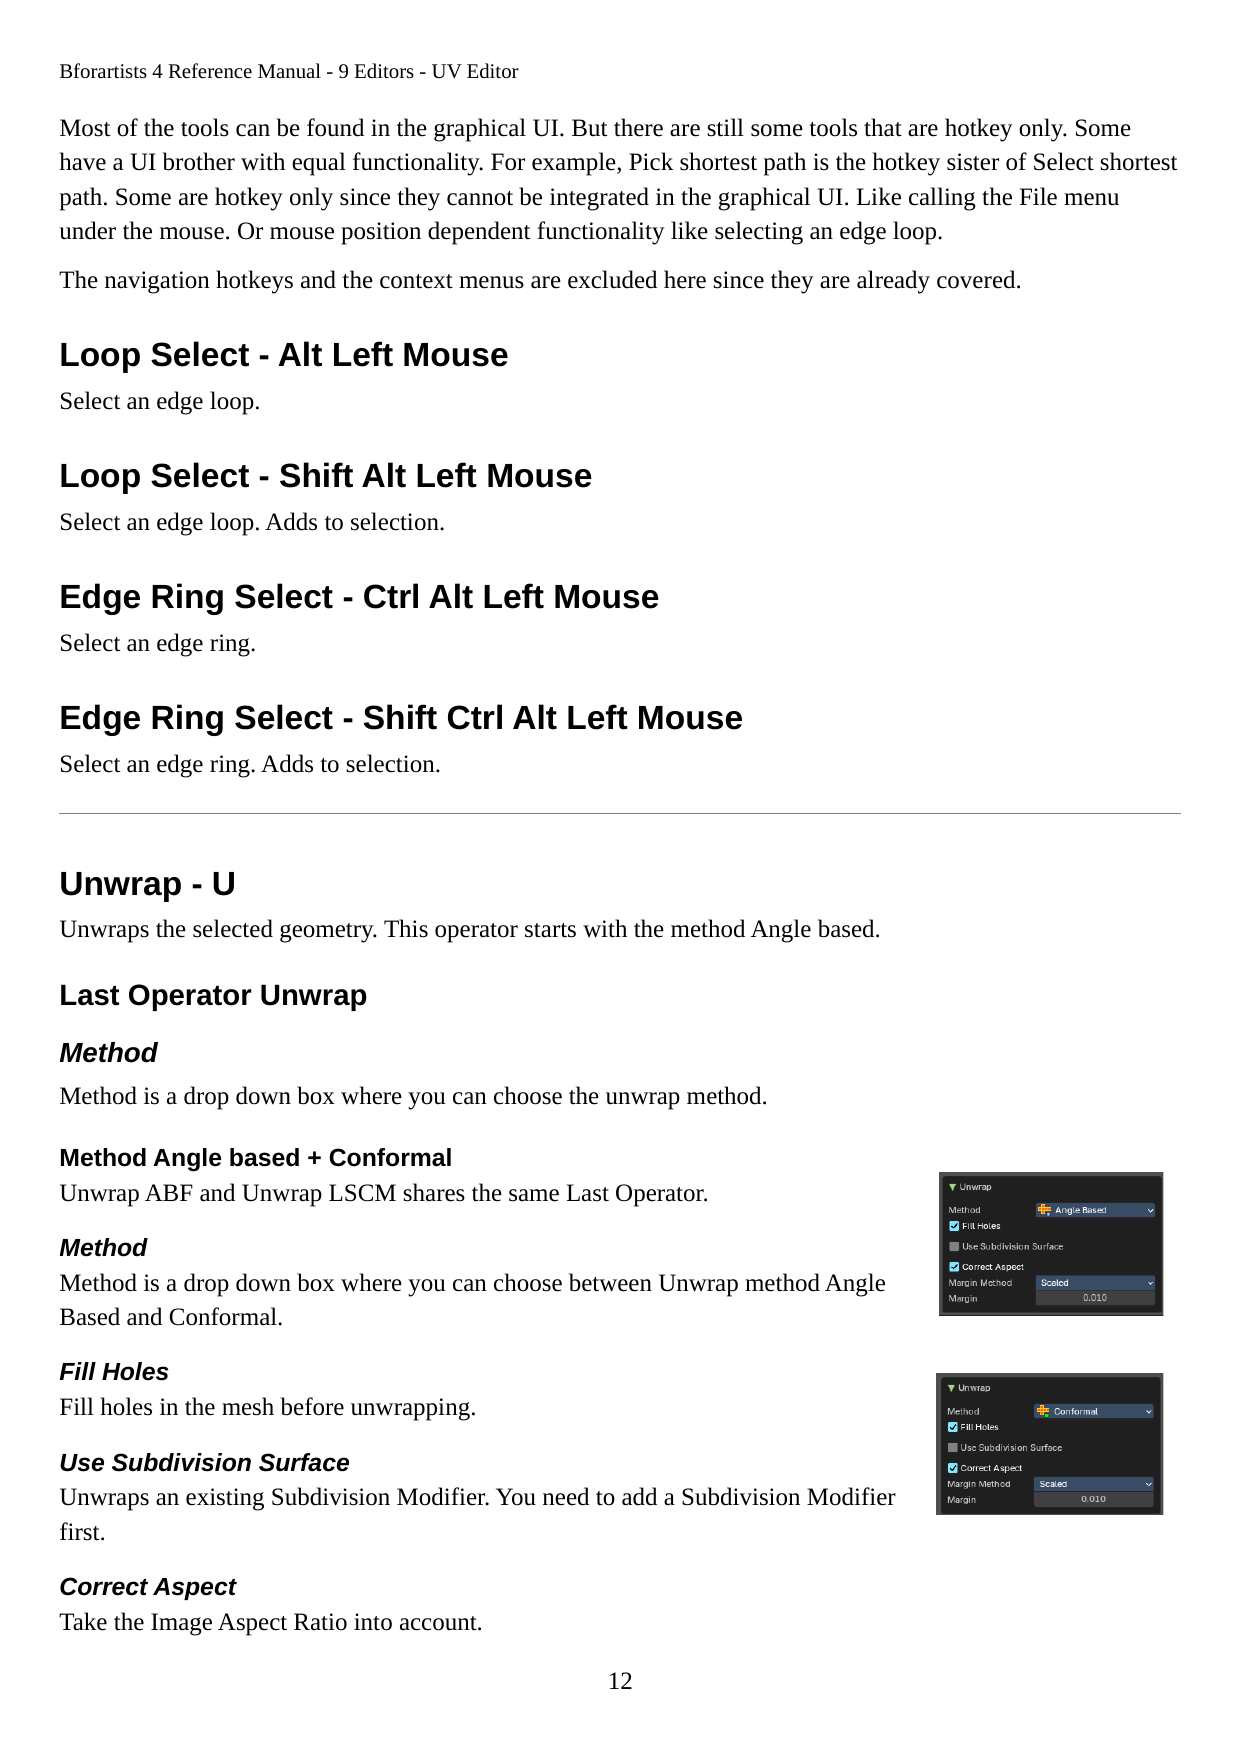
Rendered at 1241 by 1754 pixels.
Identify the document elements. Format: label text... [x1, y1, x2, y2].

text Most of the tools can be found in the graphical UI. But there are still some tools that are hotkey only. Some have a UI brother with equal functionality. For example, Pick shortest path is the hotkey sister of Select shortest path. Some are hotkey only since they cannot be integrated in the graphical UI. Like calling the File menu under the mouse. Or mouse position dependent functionality like selecting an edge loop. [59, 113, 1181, 245]
subtitle Fill Holes [59, 1357, 1181, 1386]
subtitle Edge Ring Select - Ctrl Alt Left Mouse [59, 577, 1181, 616]
text Fill holes in the mesh before unwrapping. [59, 1392, 936, 1421]
subtitle Last Operator Unwrap [59, 978, 1181, 1012]
text Unwraps an existing Subdivision Modifier. You need to add a Subdivision Modifier first. [59, 1482, 1181, 1546]
subtitle Correct Aspect [59, 1572, 1181, 1601]
subtitle Method [59, 1233, 939, 1261]
text Unwraps the selected geometry. This operator starts with the method Angle based. [59, 914, 1181, 943]
text Unwrap ABF and Unwrap LSCM shares the same Last Operator. [59, 1178, 939, 1206]
subtitle Use Subdivision Surface [59, 1448, 936, 1476]
text Select an edge ring. [59, 628, 1181, 657]
text Method is a drop down box where you can choose the unwrap method. [59, 1081, 1181, 1110]
subtitle Method Angle based + Conformal [59, 1143, 1181, 1171]
text Take the Image Aspect Ratio into account. [59, 1607, 1181, 1636]
text Method is a drop down box where you can choose between Unwrap method Angle Based and Conformal. [59, 1268, 1181, 1331]
text Select an edge loop. Adds to selection. [59, 507, 1181, 536]
text Select an edge ring. Adds to selection. [59, 749, 1181, 778]
text Select an edge loop. [59, 386, 1181, 415]
subtitle Loop Select - Alt Left Mouse [59, 335, 1181, 374]
subtitle [1164, 1233, 1181, 1261]
subtitle [1164, 1448, 1181, 1476]
subtitle Unwrap - U [59, 863, 1181, 902]
picture [939, 1172, 1164, 1316]
subtitle Method [59, 1037, 1181, 1069]
picture [936, 1373, 1164, 1515]
subtitle Loop Select - Shift Alt Left Mouse [59, 456, 1181, 495]
subtitle Edge Ring Select - Shift Ctrl Alt Left Mouse [59, 698, 1181, 737]
text The navigation hotkeys and the context menus are excluded here since they are already covered. [59, 265, 1181, 294]
